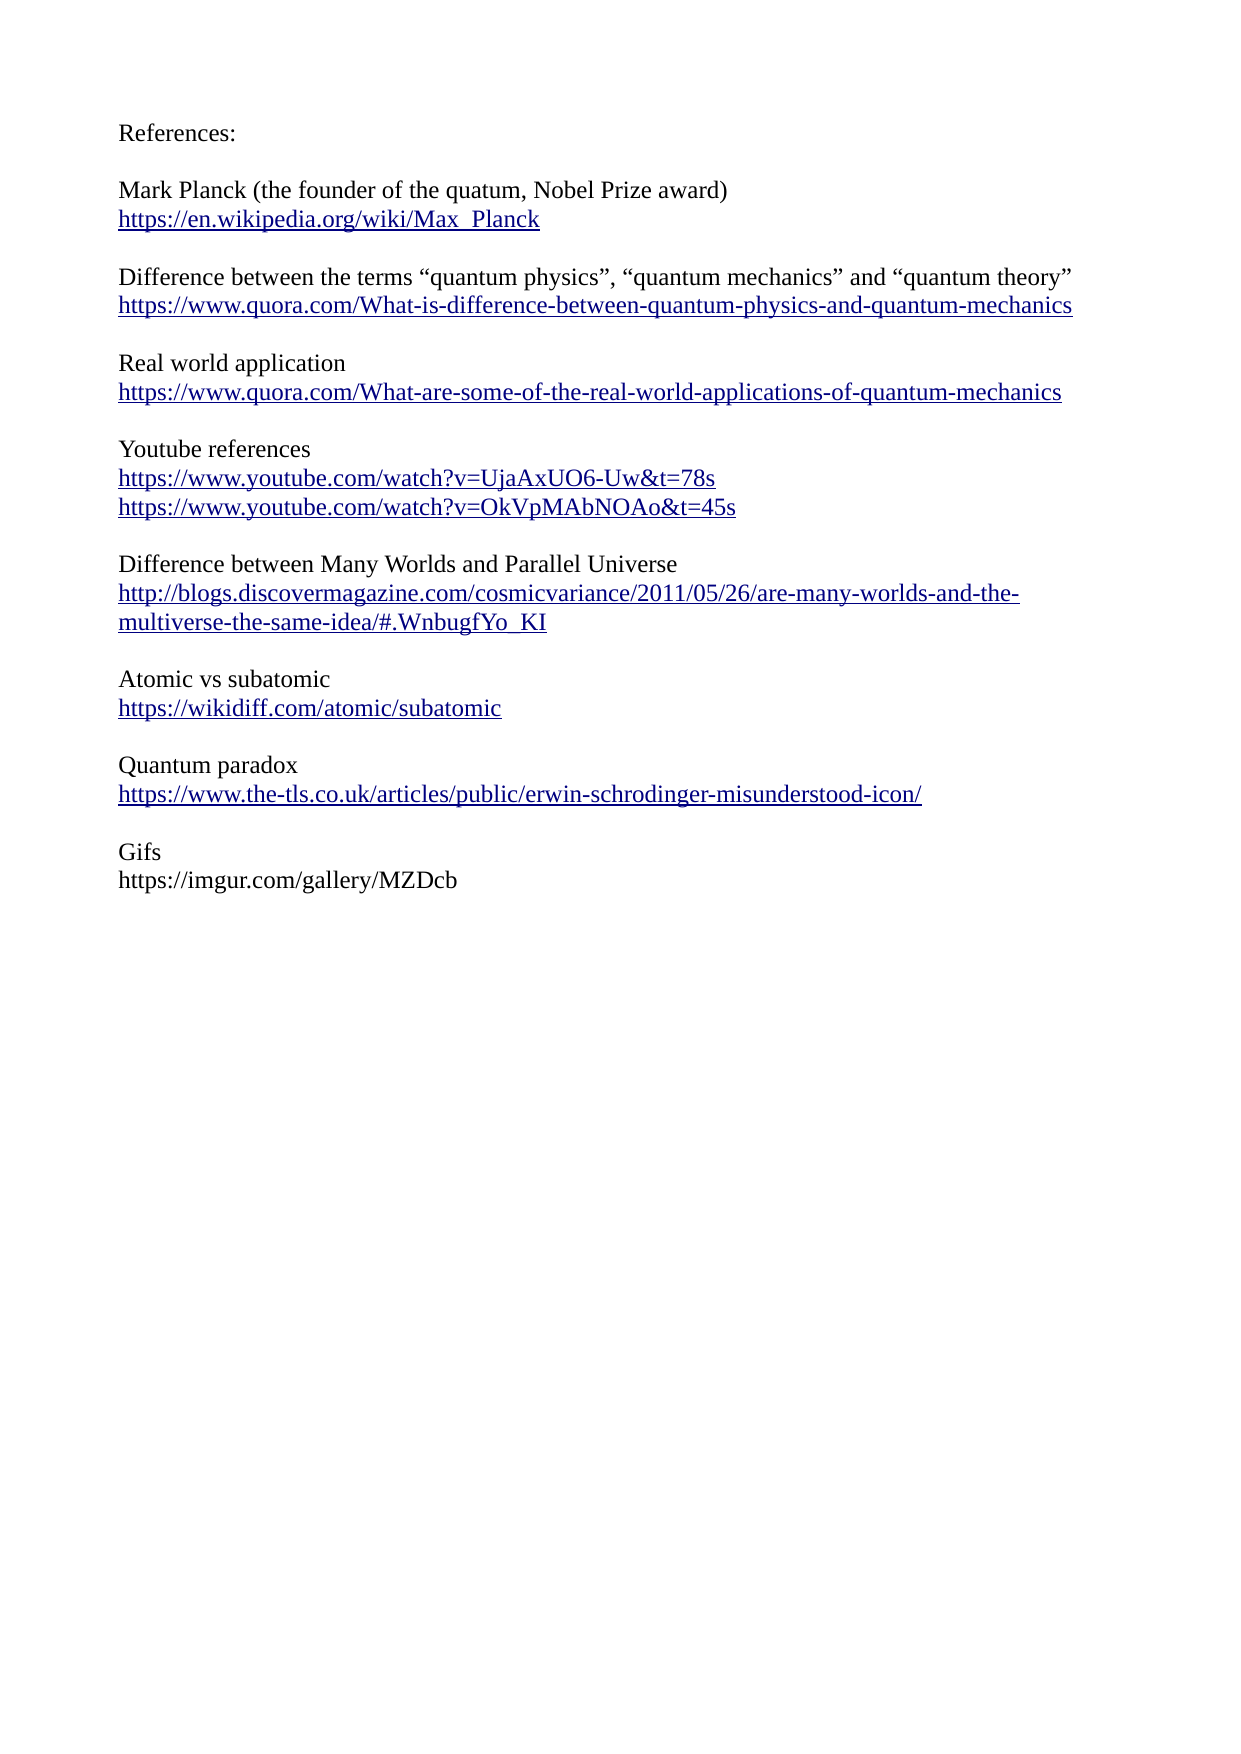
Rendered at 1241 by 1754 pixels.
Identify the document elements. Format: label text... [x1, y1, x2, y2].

text Gifs [118, 837, 1122, 866]
text https://en.wikipedia.org/wiki/Max_Planck [118, 204, 1122, 233]
text https://wikidiff.com/atomic/subatomic [118, 693, 1122, 722]
text Quantum paradox [118, 751, 1122, 779]
text Difference between the terms “quantum physics”, “quantum mechanics” and “quantum theory” [118, 262, 1122, 291]
text https://imgur.com/gallery/MZDcb [118, 866, 1122, 894]
text https://www.quora.com/What-are-some-of-the-real-world-applications-of-quantum-mechanics [118, 377, 1122, 406]
text Mark Planck (the founder of the quatum, Nobel Prize award) [118, 176, 1122, 204]
text https://www.quora.com/What-is-difference-between-quantum-physics-and-quantum-mechanics [118, 291, 1122, 319]
text Youtube references [118, 434, 1122, 463]
text https://www.the-tls.co.uk/articles/public/erwin-schrodinger-misunderstood-icon/ [118, 779, 1122, 808]
text Difference between Many Worlds and Parallel Universe [118, 549, 1122, 578]
text References: [118, 118, 1122, 147]
text Real world application [118, 348, 1122, 377]
text https://www.youtube.com/watch?v=OkVpMAbNOAo&t=45s [118, 492, 1122, 521]
text http://blogs.discovermagazine.com/cosmicvariance/2011/05/26/are-many-worlds-and-the-multiverse-the-same-idea/#.WnbugfYo_KI [118, 578, 1122, 636]
text https://www.youtube.com/watch?v=UjaAxUO6-Uw&t=78s [118, 463, 1122, 492]
text Atomic vs subatomic [118, 664, 1122, 693]
